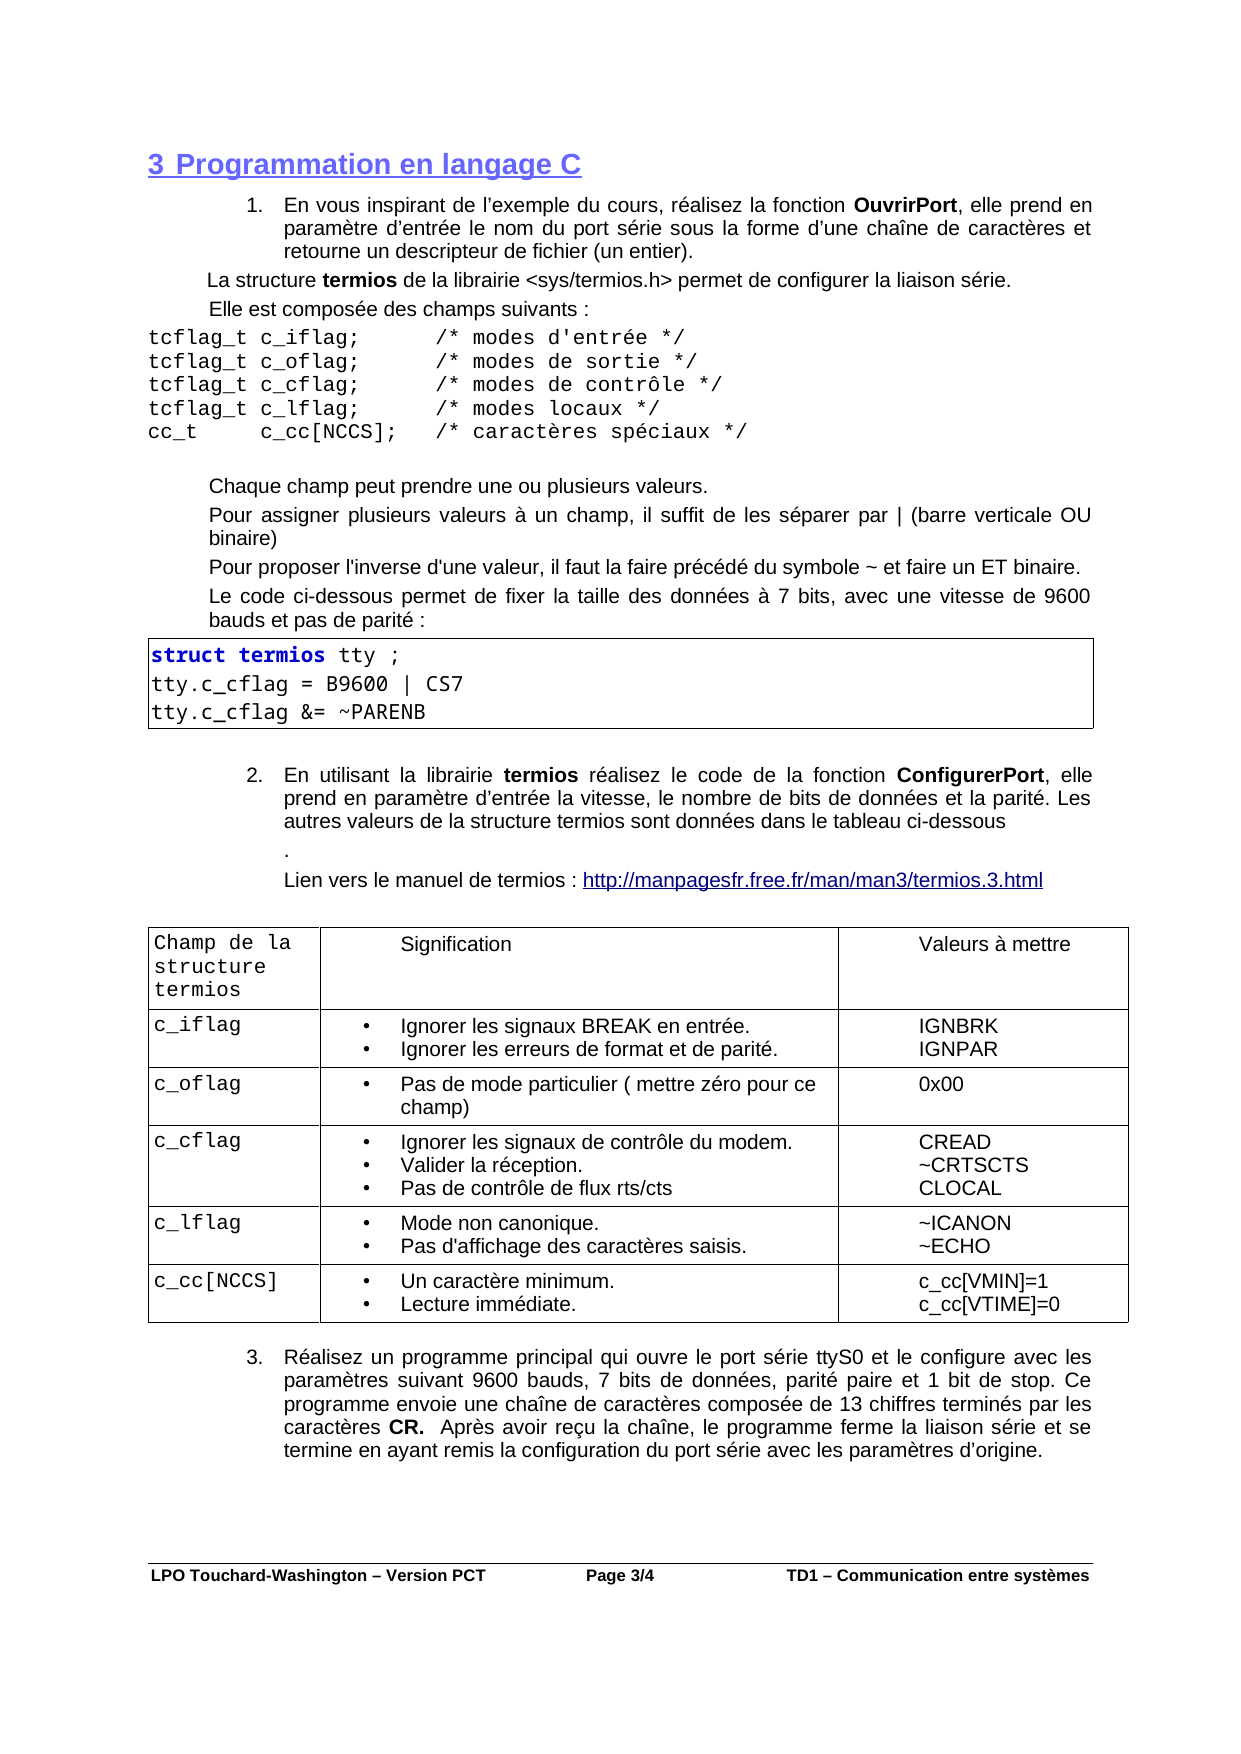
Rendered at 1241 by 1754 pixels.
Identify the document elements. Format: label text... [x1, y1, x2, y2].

table_cell CREAD ~CRTSCTS CLOCAL [839, 1126, 1128, 1206]
table_header Champ de la structure termios [149, 928, 319, 1009]
text tcflag_t c_iflag; /* modes d'entrée */ [148, 327, 1093, 351]
text tcflag_t c_oflag; /* modes de sortie */ [148, 351, 1093, 374]
list Réalisez un programme principal qui ouvre le port série ttyS0 et le configure avec les paramètres suivant 9600 bauds, 7 bits de données, parité paire et 1 bit de stop. Ce programme envoie une chaîne de caractères composée de 13 chiffres terminés par les caractères CR. Après avoir reçu la chaîne, le programme ferme la liaison série et se termine en ayant remis la configuration du port série avec les paramètres d’origine. [246, 1346, 1093, 1462]
table_cell c_lflag [149, 1207, 319, 1264]
table_cell Mode non canonique. Pas d'affichage des caractères saisis. [321, 1207, 838, 1264]
list En vous inspirant de l’exemple du cours, réalisez la fonction OuvrirPort, elle prend en paramètre d’entrée le nom du port série sous la forme d’une chaîne de caractères et retourne un descripteur de fichier (un entier). [246, 193, 1093, 263]
text cc_t c_cc[NCCS]; /* caractères spéciaux */ [148, 421, 1093, 445]
text tcflag_t c_lflag; /* modes locaux */ [148, 398, 1093, 421]
table_cell Ignorer les signaux de contrôle du modem. Valider la réception. Pas de contrôle de flux rts/cts [321, 1126, 838, 1206]
table_cell c_oflag [149, 1068, 319, 1125]
text tcflag_t c_cflag; /* modes de contrôle */ [148, 374, 1093, 398]
table_header Valeurs à mettre [839, 928, 1128, 1009]
table_cell c_cc[VMIN]=1 c_cc[VTIME]=0 [839, 1265, 1128, 1322]
list Lien vers le manuel de termios : http://manpagesfr.free.fr/man/man3/termios.3.html [246, 868, 1093, 891]
subtitle Programmation en langage C [148, 148, 1093, 180]
text struct termios tty ; [149, 639, 1093, 666]
text Pour assigner plusieurs valeurs à un champ, il suffit de les séparer par | (barre verticale OU binaire) [208, 504, 1093, 550]
table_cell ~ICANON ~ECHO [839, 1207, 1128, 1264]
table_header Signification [321, 928, 838, 1009]
text Le code ci-dessous permet de fixer la taille des données à 7 bits, avec une vitesse de 9600 bauds et pas de parité : [208, 585, 1093, 632]
list En utilisant la librairie termios réalisez le code de la fonction ConfigurerPort, elle prend en paramètre d’entrée la vitesse, le nombre de bits de données et la parité. Les autres valeurs de la structure termios sont données dans le tableau ci-dessous [246, 763, 1093, 833]
table_cell Ignorer les signaux BREAK en entrée. Ignorer les erreurs de format et de parité. [321, 1010, 838, 1067]
table_cell 0x00 [839, 1068, 1128, 1125]
table_cell c_cflag [149, 1126, 319, 1206]
table_cell Pas de mode particulier ( mettre zéro pour ce champ) [321, 1068, 838, 1125]
text La structure termios de la librairie <sys/termios.h> permet de configurer la liaison série. [207, 269, 1093, 292]
text tty.c_cflag &= ~PARENB [149, 694, 1093, 728]
text Elle est composée des champs suivants : [208, 298, 1093, 321]
table_cell c_iflag [149, 1010, 319, 1067]
text Chaque champ peut prendre une ou plusieurs valeurs. [208, 474, 1093, 498]
table_cell Un caractère minimum. Lecture immédiate. [321, 1265, 838, 1322]
text Pour proposer l'inverse d'une valeur, il faut la faire précédé du symbole ~ et faire un ET binaire. [208, 556, 1093, 579]
table_cell c_cc[NCCS] [149, 1265, 319, 1322]
table_cell IGNBRK IGNPAR [839, 1010, 1128, 1067]
text tty.c_cflag = B9600 | CS7 [149, 666, 1093, 694]
list . [246, 839, 1093, 862]
